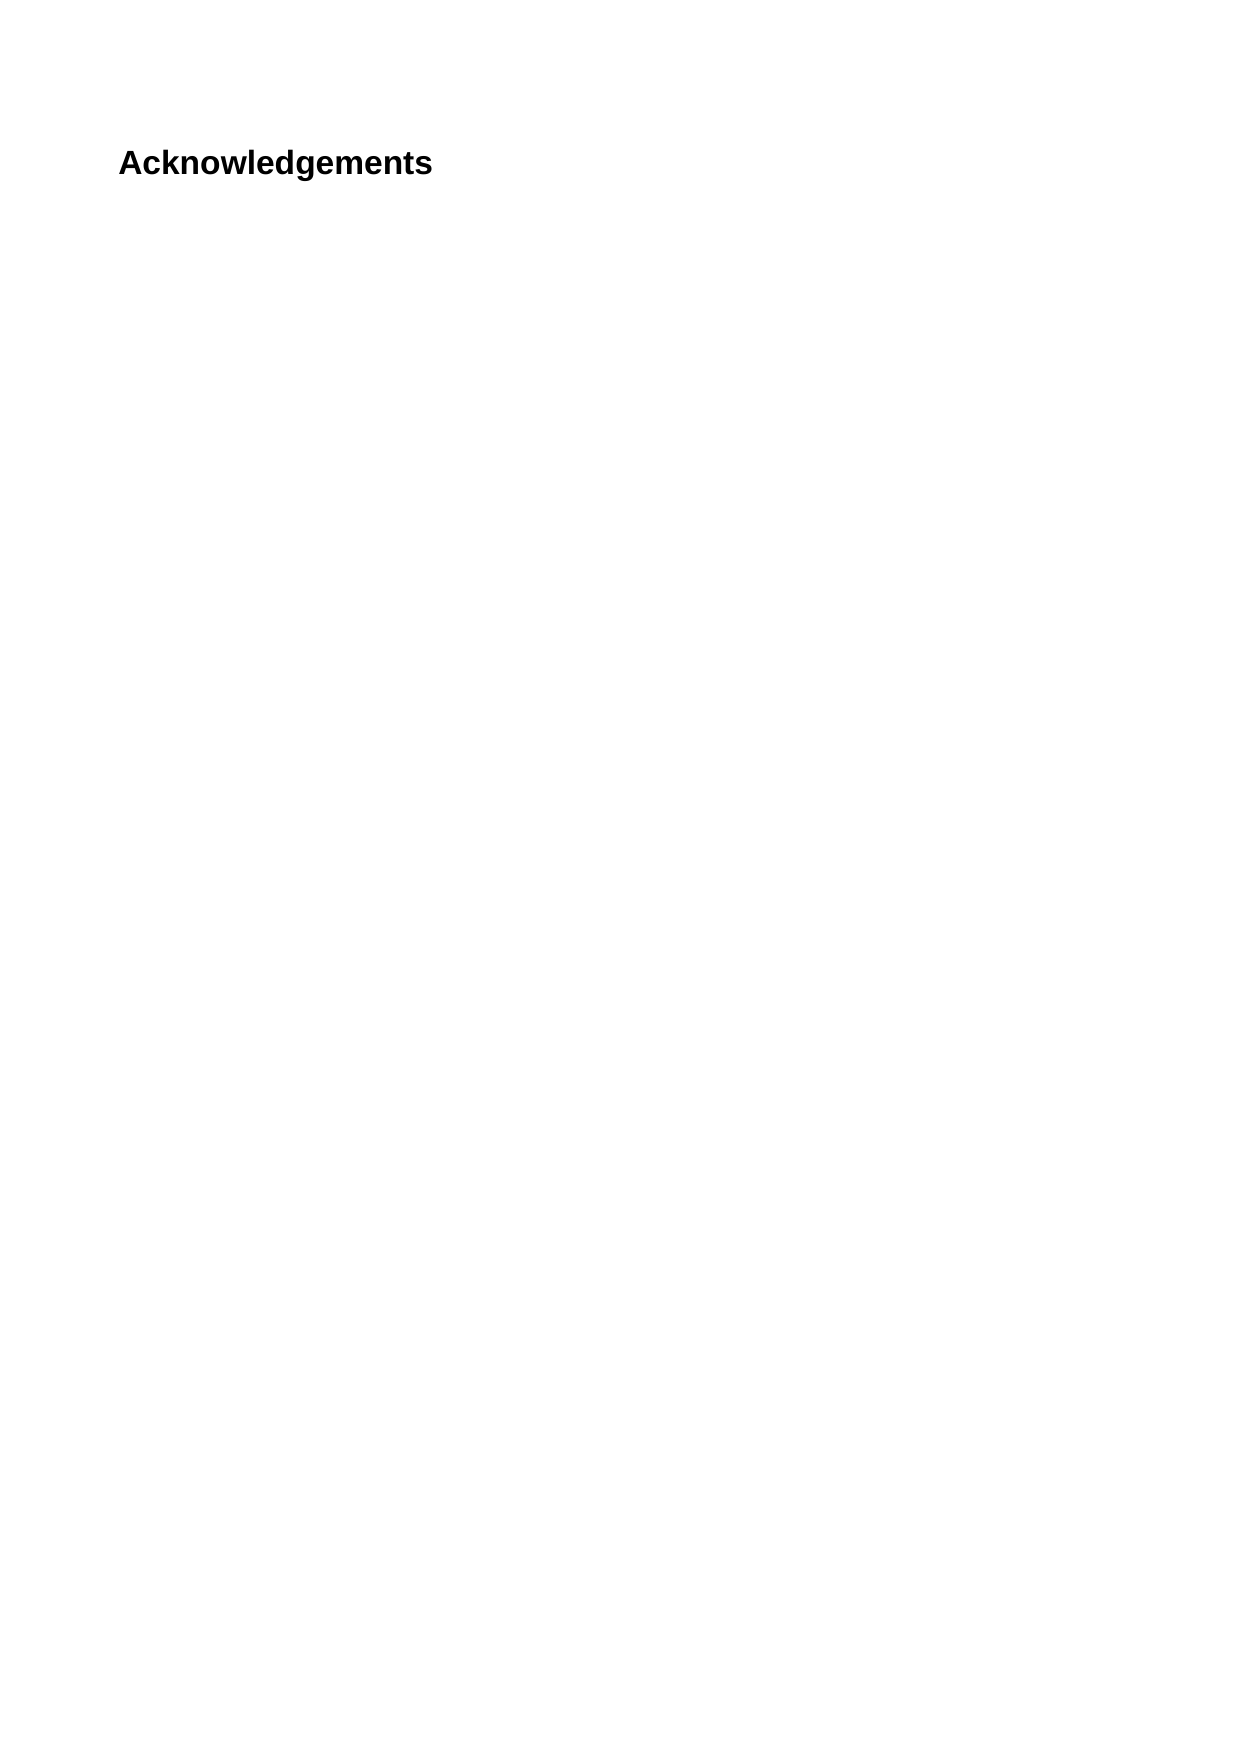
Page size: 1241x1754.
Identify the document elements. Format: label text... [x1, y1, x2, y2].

subtitle Acknowledgements [118, 143, 1122, 182]
